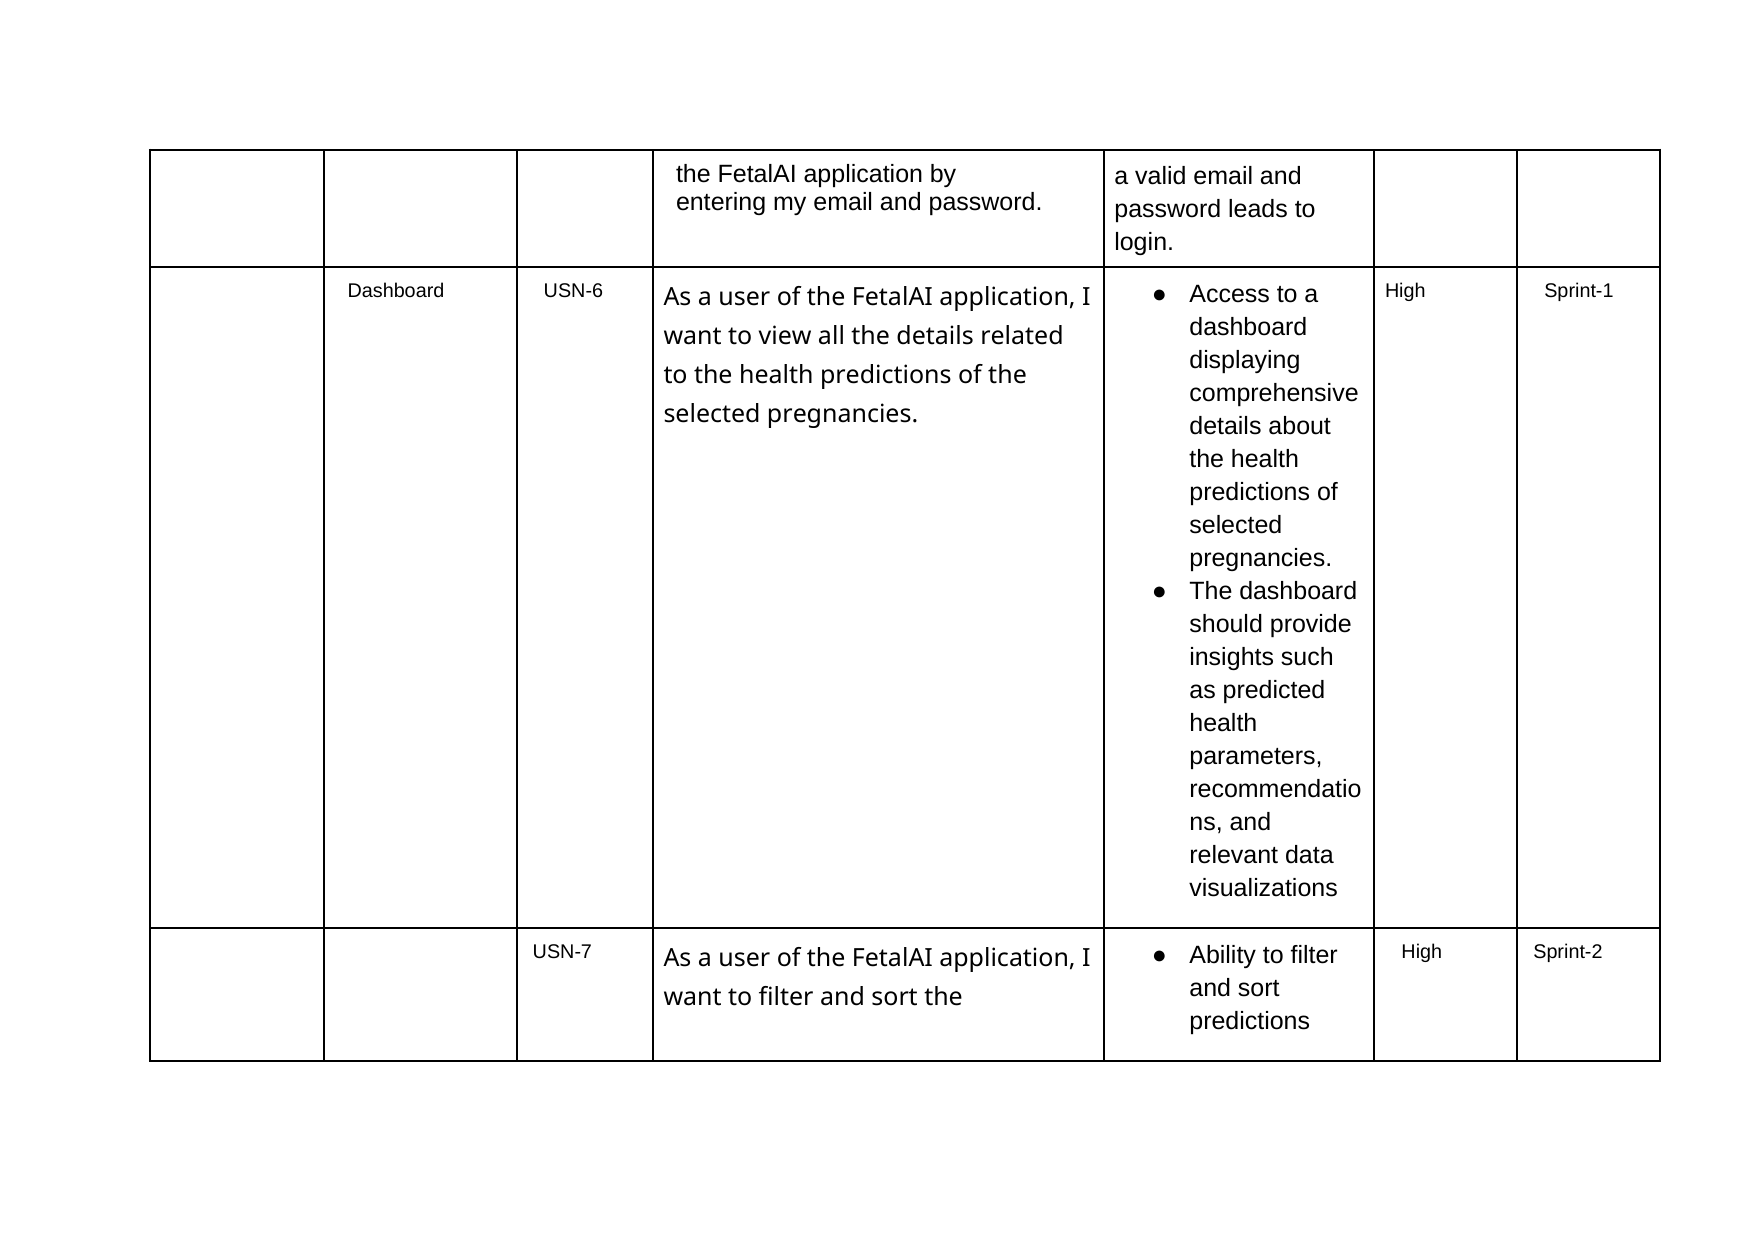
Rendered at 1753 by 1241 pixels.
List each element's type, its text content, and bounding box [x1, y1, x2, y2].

table_cell [151, 268, 323, 927]
table_cell [151, 929, 323, 1059]
table_cell High [1375, 268, 1516, 927]
table_cell As a user of the FetalAI application, I want to view all the details related to the health predictions of the selected pregnancies. [654, 268, 1103, 927]
table_cell [151, 151, 323, 266]
table_cell USN-7 [518, 929, 652, 1059]
table_cell [1375, 151, 1516, 266]
table_cell Ability to filter and sort predictions [1105, 929, 1373, 1059]
table_cell USN-6 [518, 268, 652, 927]
table_cell a valid email and password leads to login. [1105, 151, 1373, 266]
table_cell [518, 151, 652, 266]
table_cell [1518, 151, 1659, 266]
table_cell Dashboard [325, 268, 516, 927]
table_cell the FetalAI application by entering my email and password. [654, 151, 1103, 266]
table_cell Access to a dashboard displaying comprehensive details about the health predictions of selected pregnancies. The dashboard should provide insights such as predicted health parameters, recommendations, and relevant data visualizations [1105, 268, 1373, 927]
table_cell [325, 929, 516, 1059]
table_cell Sprint-1 [1518, 268, 1659, 927]
table_cell High [1375, 929, 1516, 1059]
table_cell [325, 151, 516, 266]
table_cell As a user of the FetalAI application, I want to filter and sort the [654, 929, 1103, 1059]
table_cell Sprint-2 [1518, 929, 1659, 1059]
